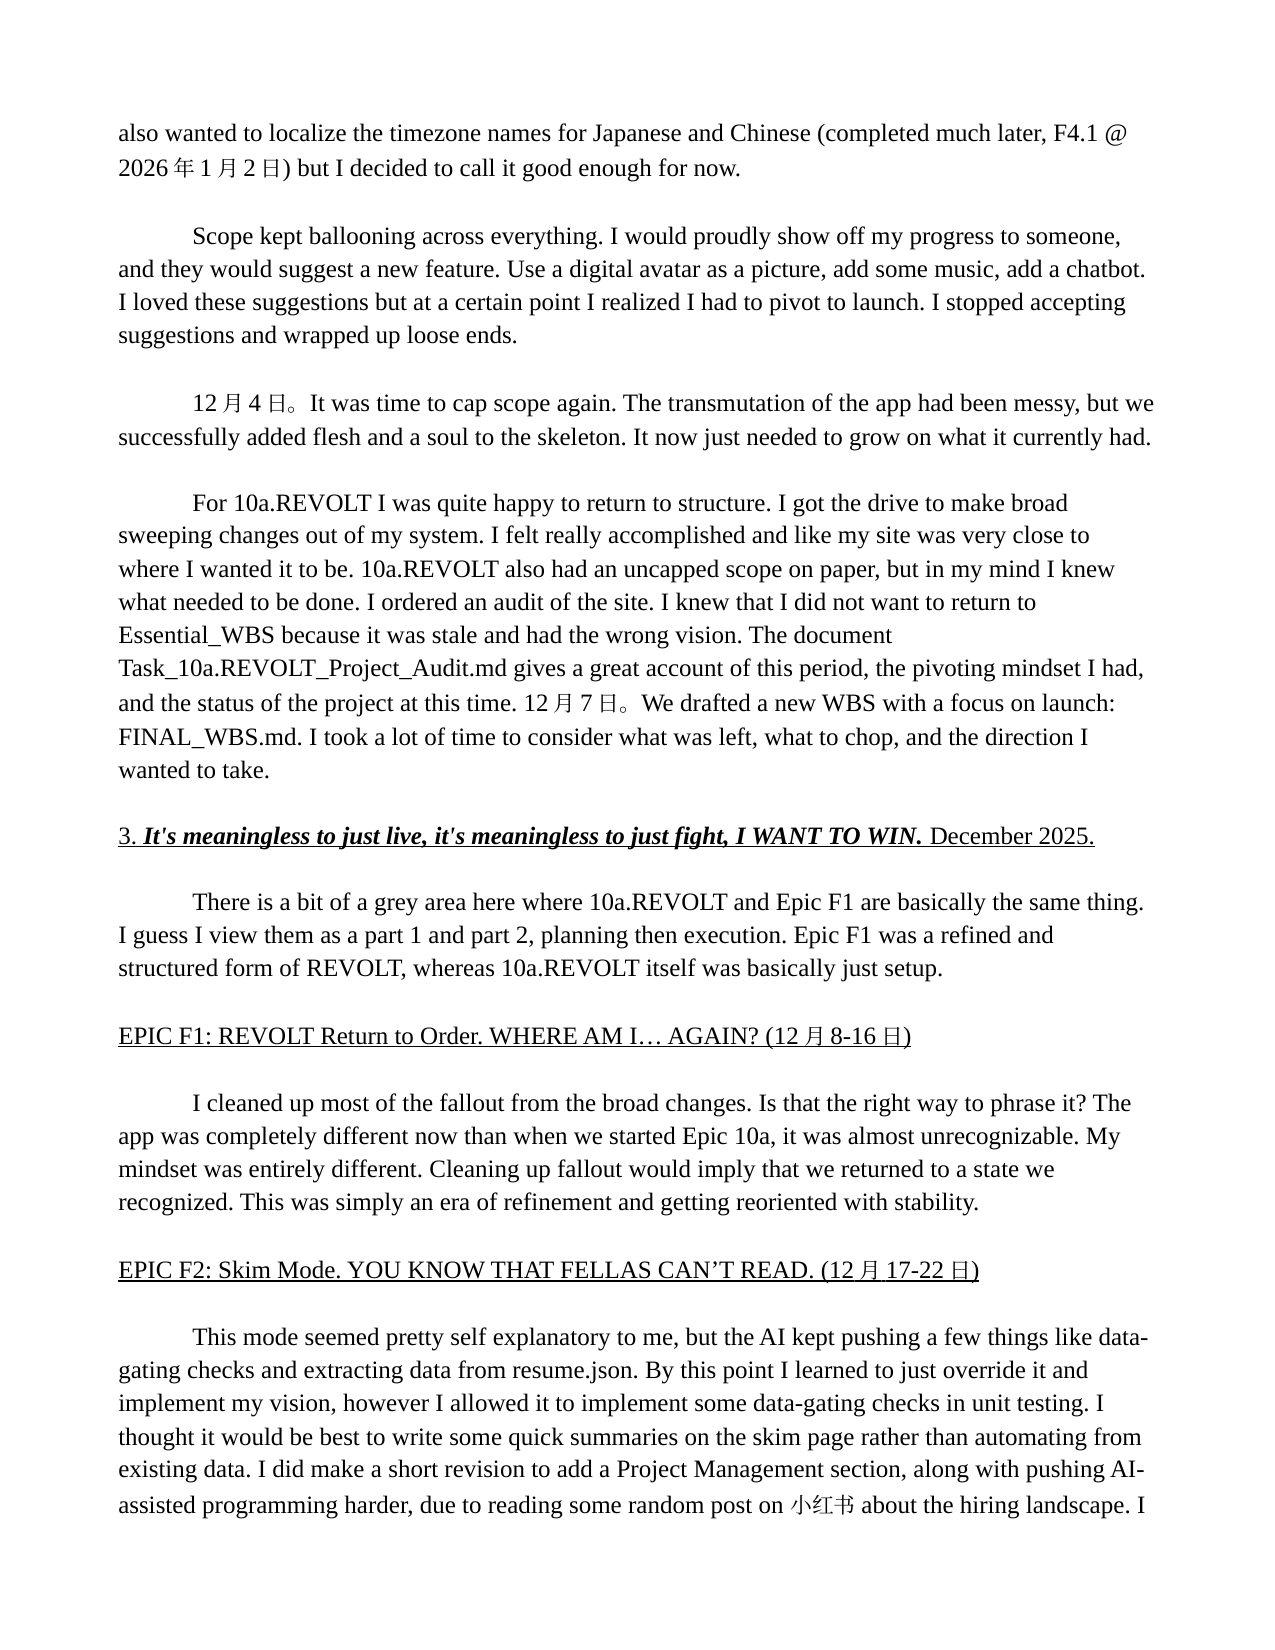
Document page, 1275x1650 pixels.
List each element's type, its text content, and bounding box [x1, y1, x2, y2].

text I cleaned up most of the fallout from the broad changes. Is that the right way to phrase it? The app was completely different now than when we started Epic 10a, it was almost unrecognizable. My mindset was entirely different. Cleaning up fallout would imply that we returned to a state we recognized. This was simply an era of refinement and getting reoriented with stability. [118, 1088, 1157, 1216]
text 3. It's meaningless to just live, it's meaningless to just fight, I WANT TO WIN. December 2025. [118, 821, 1157, 850]
text For 10a.REVOLT I was quite happy to return to structure. I got the drive to make broad sweeping changes out of my system. I felt really accomplished and like my site was very close to where I wanted it to be. 10a.REVOLT also had an uncapped scope on paper, but in my mind I knew what needed to be done. I ordered an audit of the site. I knew that I did not want to return to Essential_WBS because it was stale and had the wrong vision. The document Task_10a.REVOLT_Project_Audit.md gives a great account of this period, the pivoting mindset I had, and the status of the project at this time. 12月7日。We drafted a new WBS with a focus on launch: FINAL_WBS.md. I took a lot of time to consider what was left, what to chop, and the direction I wanted to take. [118, 488, 1157, 784]
text 12月4日。It was time to cap scope again. The transmutation of the app had been messy, but we successfully added flesh and a soul to the skeleton. It now just needed to grow on what it currently had. [118, 386, 1157, 450]
text EPIC F2: Skim Mode. YOU KNOW THAT FELLAS CAN’T READ. (12月17-22日) [118, 1253, 1157, 1285]
text also wanted to localize the timezone names for Japanese and Chinese (completed much later, F4.1 @ 2026年1月2日) but I decided to call it good enough for now. [118, 118, 1157, 183]
text EPIC F1: REVOLT Return to Order. WHERE AM I… AGAIN? (12月8-16日) [118, 1019, 1157, 1051]
text This mode seemed pretty self explanatory to me, but the AI kept pushing a few things like data-gating checks and extracting data from resume.json. By this point I learned to just override it and implement my vision, however I allowed it to implement some data-gating checks in unit testing. I thought it would be best to write some quick summaries on the skim page rather than automating from existing data. I did make a short revision to add a Project Management section, along with pushing AI-assisted programming harder, due to reading some random post on 小红书 about the hiring landscape. I [118, 1322, 1157, 1519]
text Scope kept ballooning across everything. I would proudly show off my progress to someone, and they would suggest a new feature. Use a digital avatar as a picture, add some music, add a chatbot. I loved these suggestions but at a certain point I realized I had to pivot to launch. I stopped accepting suggestions and wrapped up loose ends. [118, 221, 1157, 348]
text There is a bit of a grey area here where 10a.REVOLT and Epic F1 are basically the same thing. I guess I view them as a part 1 and part 2, planning then execution. Epic F1 was a refined and structured form of REVOLT, whereas 10a.REVOLT itself was basically just setup. [118, 887, 1157, 982]
